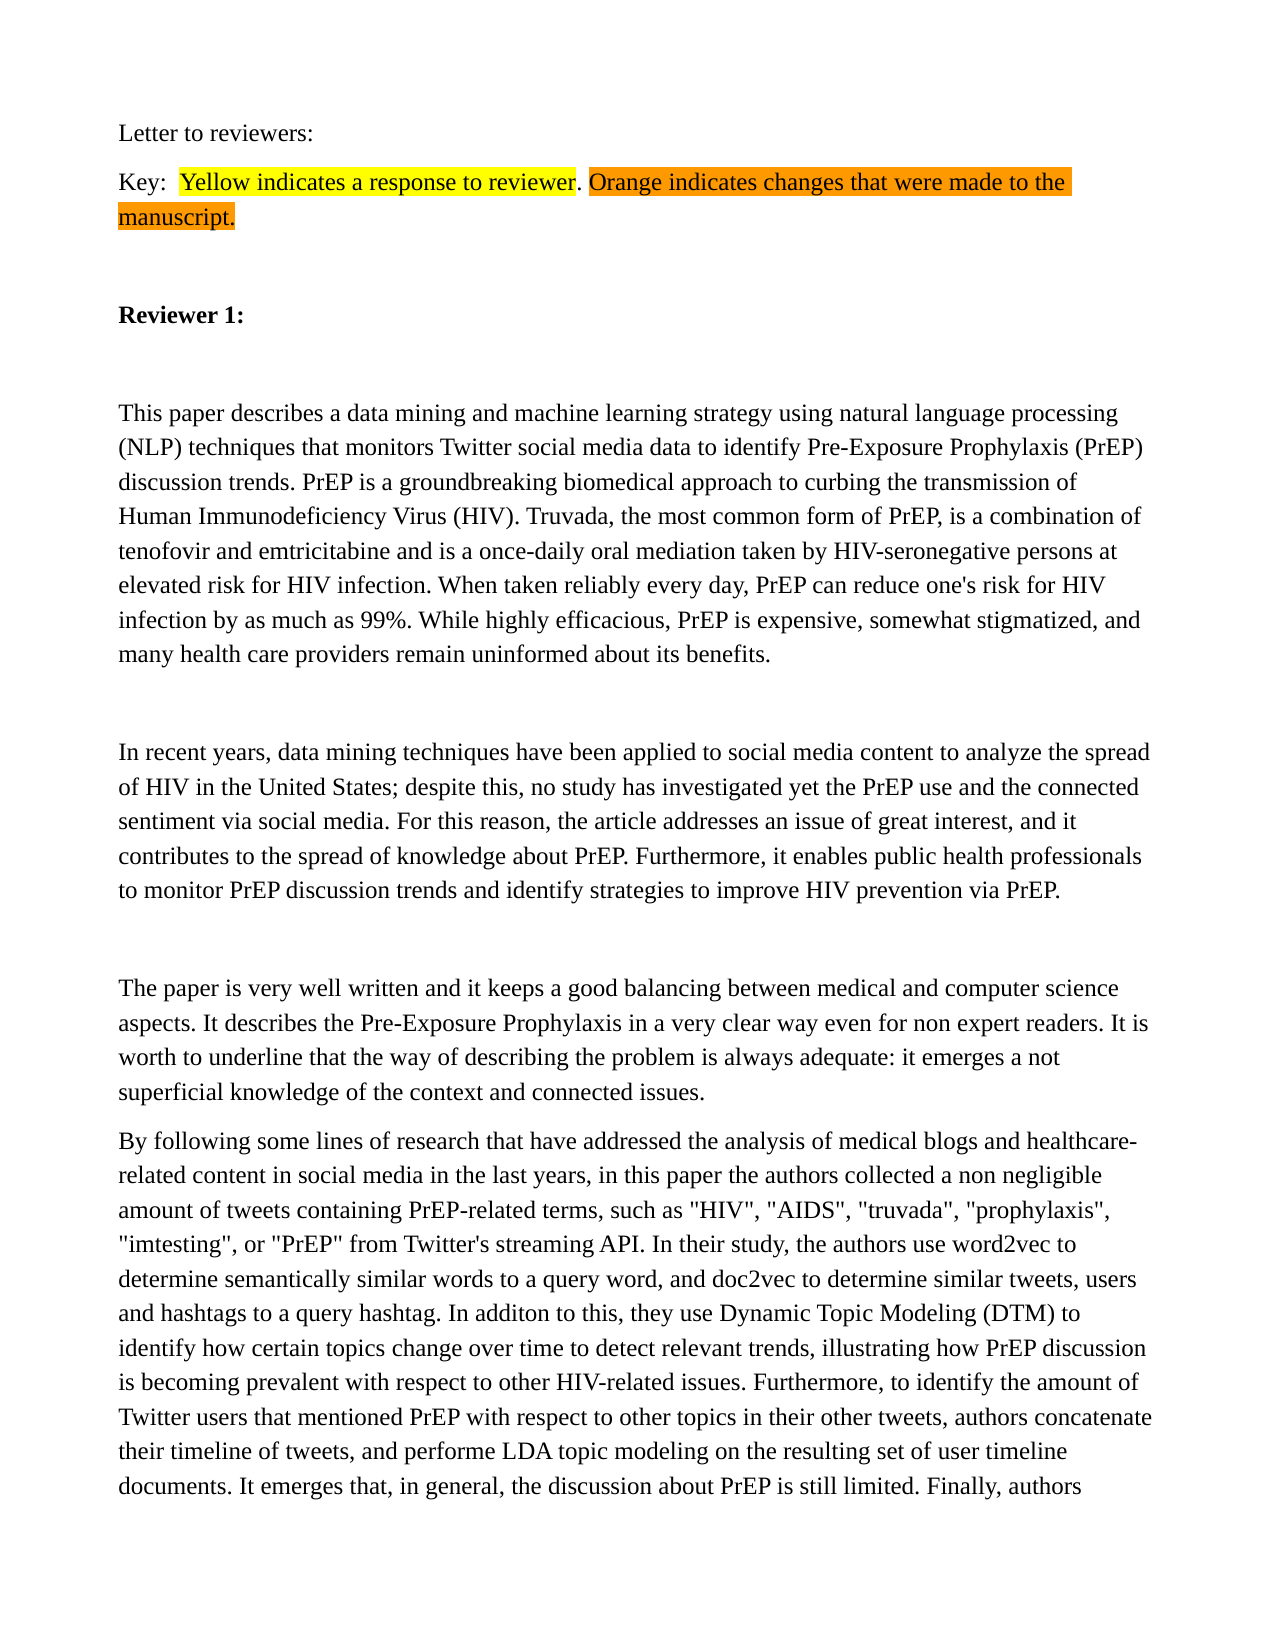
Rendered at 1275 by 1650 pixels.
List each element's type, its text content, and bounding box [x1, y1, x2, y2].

text This paper describes a data mining and machine learning strategy using natural language processing (NLP) techniques that monitors Twitter social media data to identify Pre-Exposure Prophylaxis (PrEP) discussion trends. PrEP is a groundbreaking biomedical approach to curbing the transmission of Human Immunodeficiency Virus (HIV). Truvada, the most common form of PrEP, is a combination of tenofovir and emtricitabine and is a once-daily oral mediation taken by HIV-seronegative persons at elevated risk for HIV infection. When taken reliably every day, PrEP can reduce one's risk for HIV infection by as much as 99%. While highly efficacious, PrEP is expensive, somewhat stigmatized, and many health care providers remain uninformed about its benefits. [118, 398, 1157, 668]
text Reviewer 1: [118, 300, 1157, 328]
text The paper is very well written and it keeps a good balancing between medical and computer science aspects. It describes the Pre-Exposure Prophylaxis in a very clear way even for non expert readers. It is worth to underline that the way of describing the problem is always adequate: it emerges a not superficial knowledge of the context and connected issues. [118, 973, 1157, 1106]
text Letter to reviewers: [118, 118, 1157, 147]
text By following some lines of research that have addressed the analysis of medical blogs and healthcare-related content in social media in the last years, in this paper the authors collected a non negligible amount of tweets containing PrEP-related terms, such as "HIV", "AIDS", "truvada", "prophylaxis", "imtesting", or "PrEP" from Twitter's streaming API. In their study, the authors use word2vec to determine semantically similar words to a query word, and doc2vec to determine similar tweets, users and hashtags to a query hashtag. In additon to this, they use Dynamic Topic Modeling (DTM) to identify how certain topics change over time to detect relevant trends, illustrating how PrEP discussion is becoming prevalent with respect to other HIV-related issues. Furthermore, to identify the amount of Twitter users that mentioned PrEP with respect to other topics in their other tweets, authors concatenate their timeline of tweets, and performe LDA topic modeling on the resulting set of user timeline documents. It emerges that, in general, the discussion about PrEP is still limited. Finally, authors [118, 1126, 1157, 1499]
text In recent years, data mining techniques have been applied to social media content to analyze the spread of HIV in the United States; despite this, no study has investigated yet the PrEP use and the connected sentiment via social media. For this reason, the article addresses an issue of great interest, and it contributes to the spread of knowledge about PrEP. Furthermore, it enables public health professionals to monitor PrEP discussion trends and identify strategies to improve HIV prevention via PrEP. [118, 737, 1157, 904]
text Key: Yellow indicates a response to reviewer. Orange indicates changes that were made to the manuscript. [118, 167, 1157, 230]
